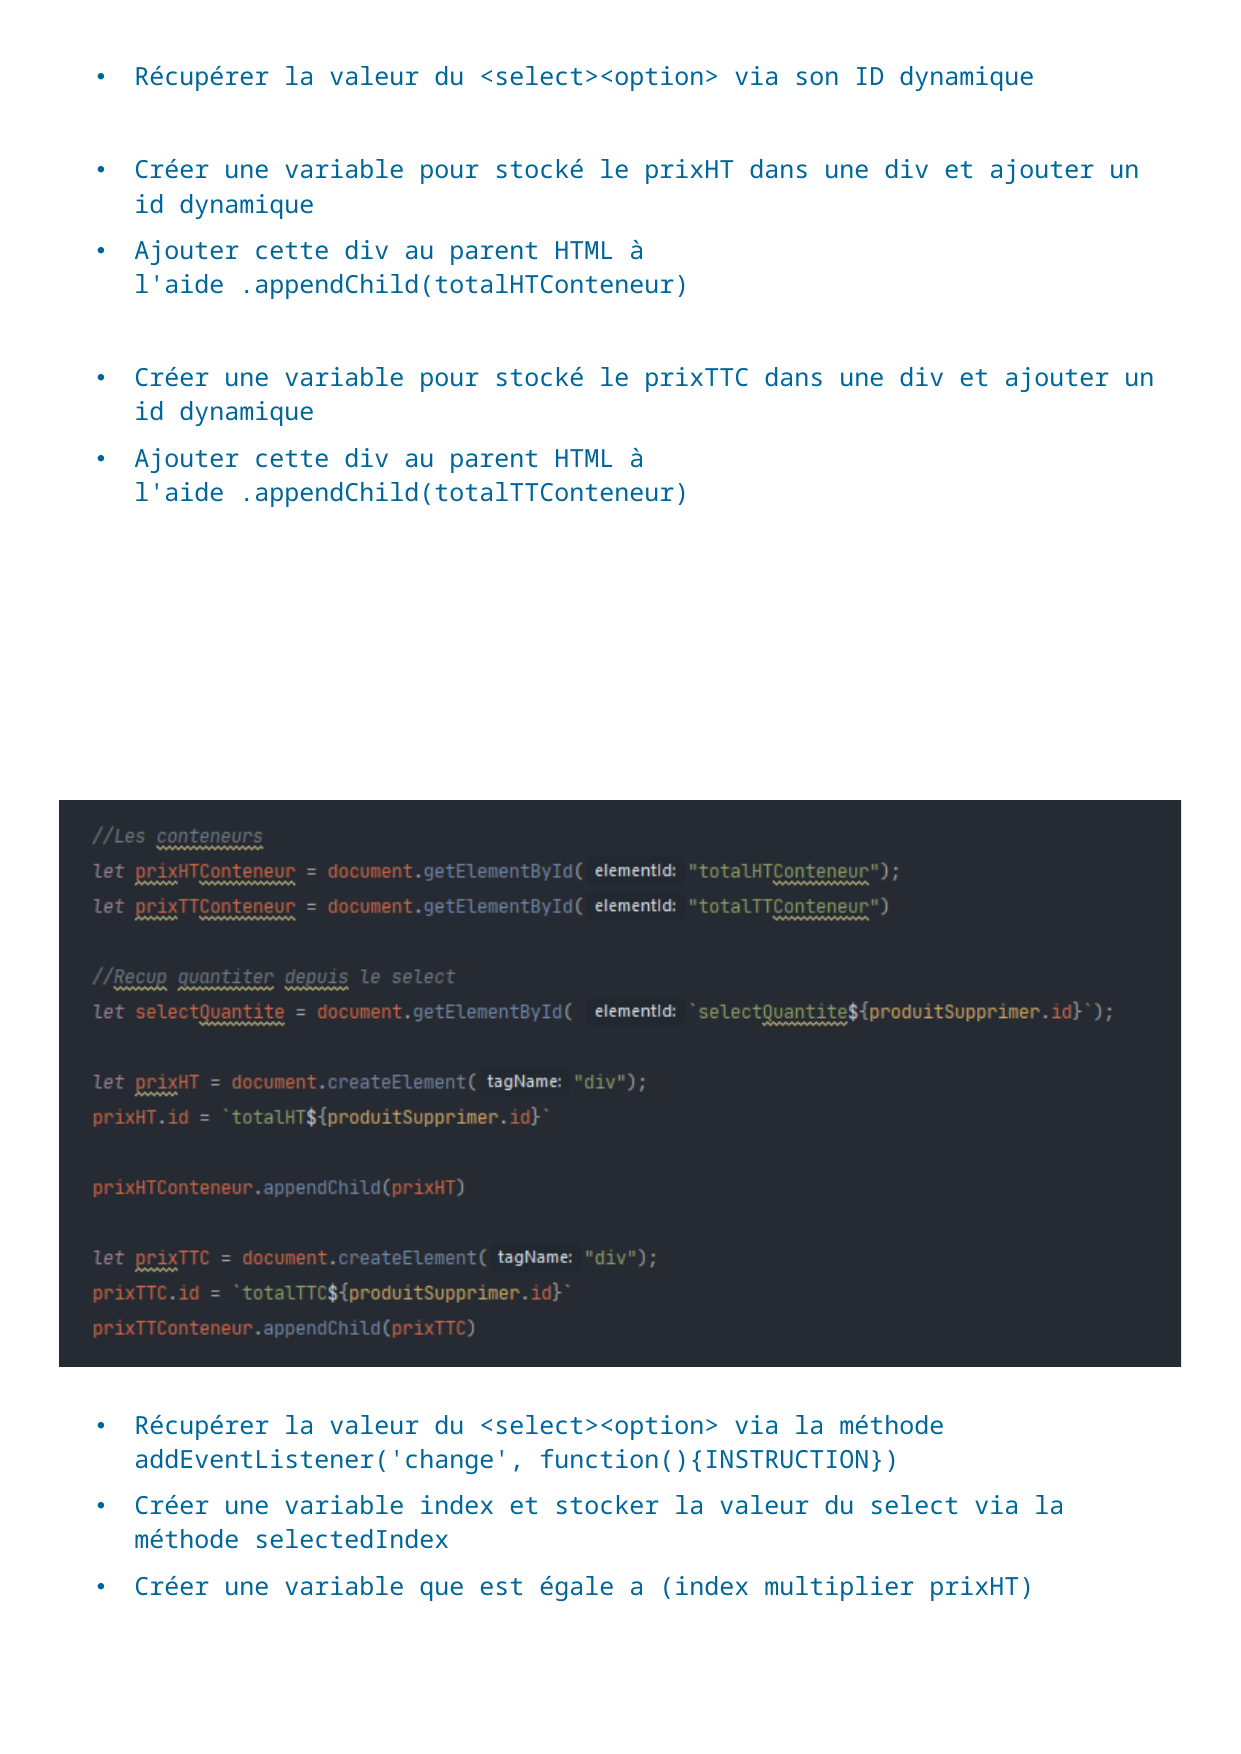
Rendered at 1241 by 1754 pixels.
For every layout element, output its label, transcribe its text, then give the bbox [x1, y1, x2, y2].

list Récupérer la valeur du <select><option> via son ID dynamique [97, 59, 1181, 93]
list Créer une variable pour stocké le prixTTC dans une div et ajouter un id dynamique [97, 360, 1181, 428]
list Ajouter cette div au parent HTML à l'aide .appendChild(totalHTConteneur) [97, 233, 1181, 301]
list Créer une variable que est égale a (index multiplier prixHT) [97, 1569, 1181, 1603]
list Ajouter cette div au parent HTML à l'aide .appendChild(totalTTConteneur) [97, 441, 1181, 509]
list Créer une variable index et stocker la valeur du select via la méthode selectedIndex [97, 1488, 1181, 1556]
list Créer une variable pour stocké le prixHT dans une div et ajouter un id dynamique [97, 152, 1181, 220]
list Récupérer la valeur du <select><option> via la méthode addEventListener('change', function(){INSTRUCTION}) [97, 1407, 1181, 1476]
